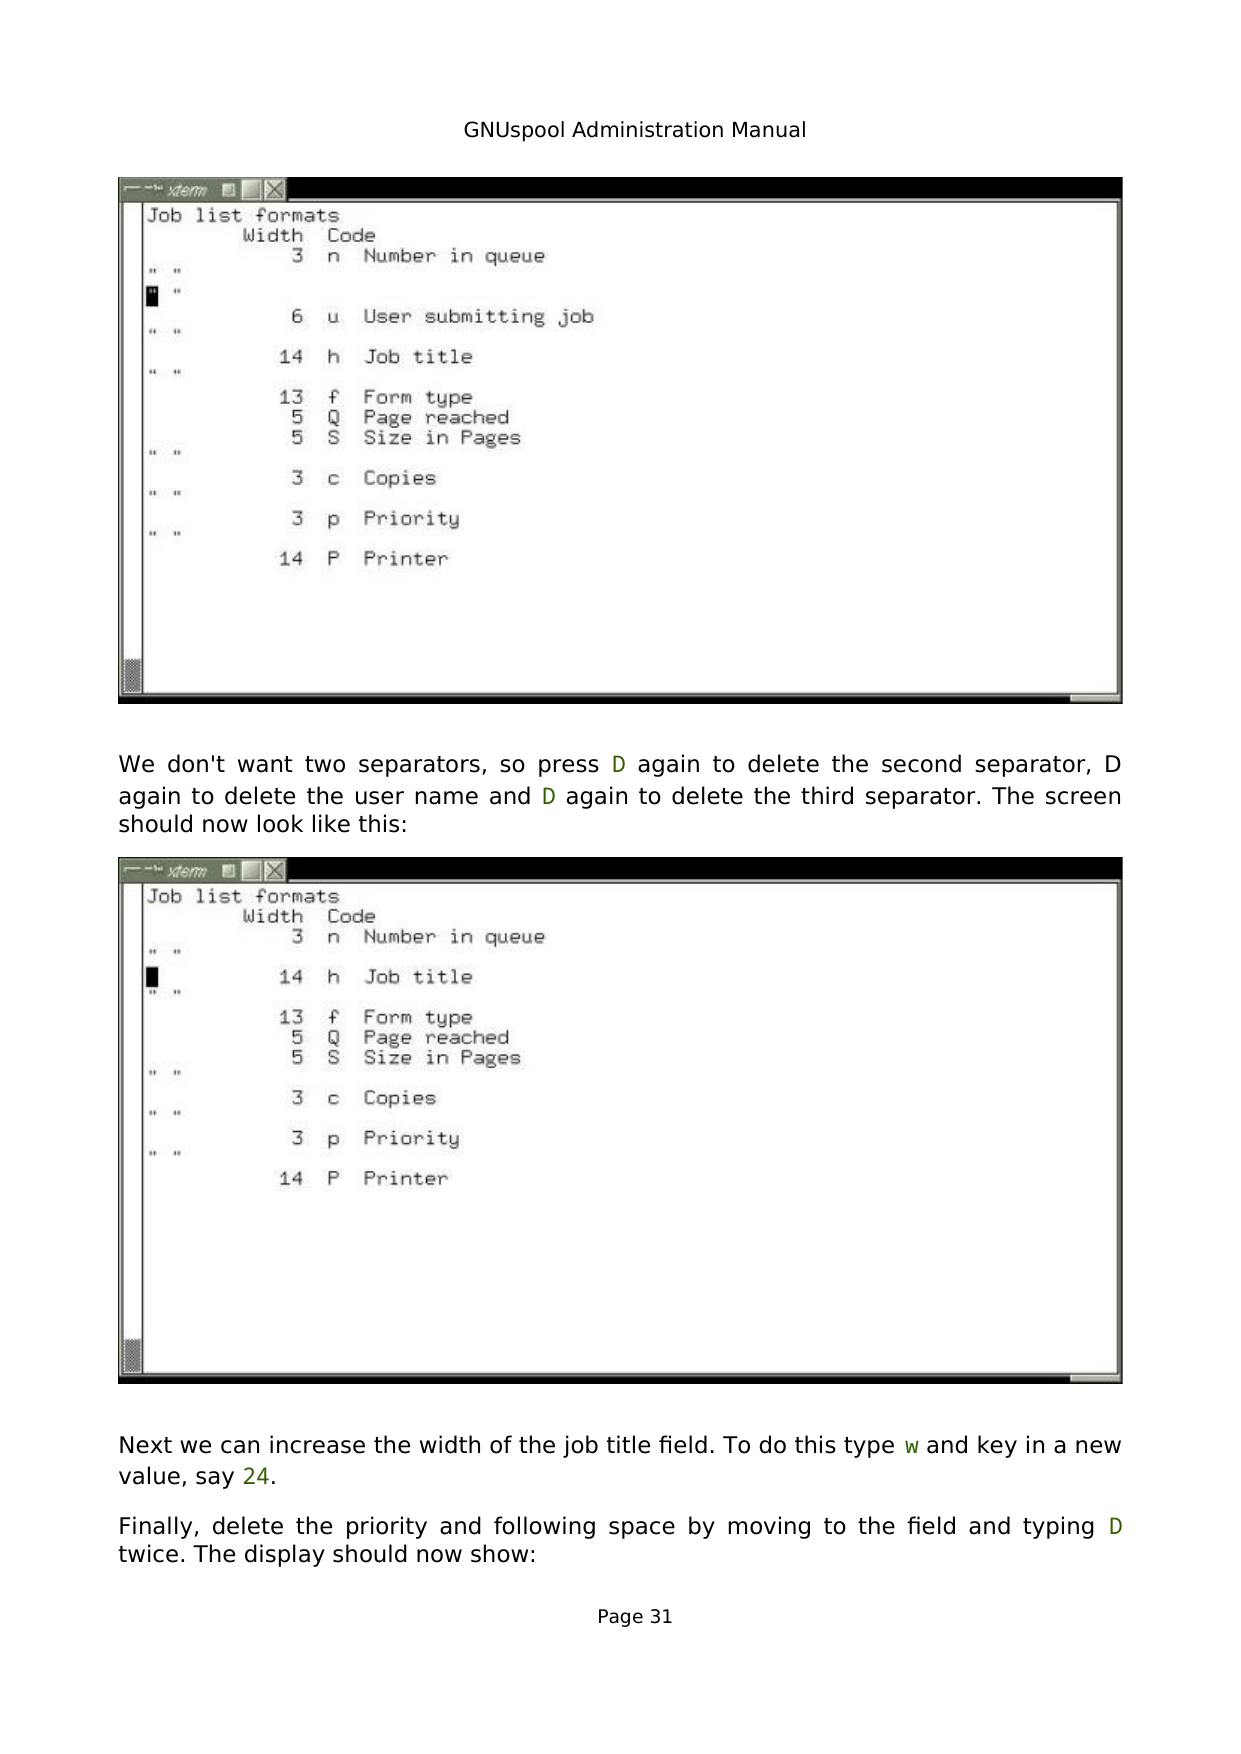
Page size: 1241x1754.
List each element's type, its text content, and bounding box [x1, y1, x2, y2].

picture [118, 857, 1123, 1384]
text Next we can increase the width of the job title field. To do this type w and key in a new value, say 24. [118, 1429, 1123, 1491]
picture [118, 177, 1123, 704]
text Finally, delete the priority and following space by moving to the field and typing D twice. The display should now show: [118, 1510, 1123, 1568]
text We don't want two separators, so press D again to delete the second separator, D again to delete the user name and D again to delete the third separator. The screen should now look like this: [118, 748, 1123, 838]
